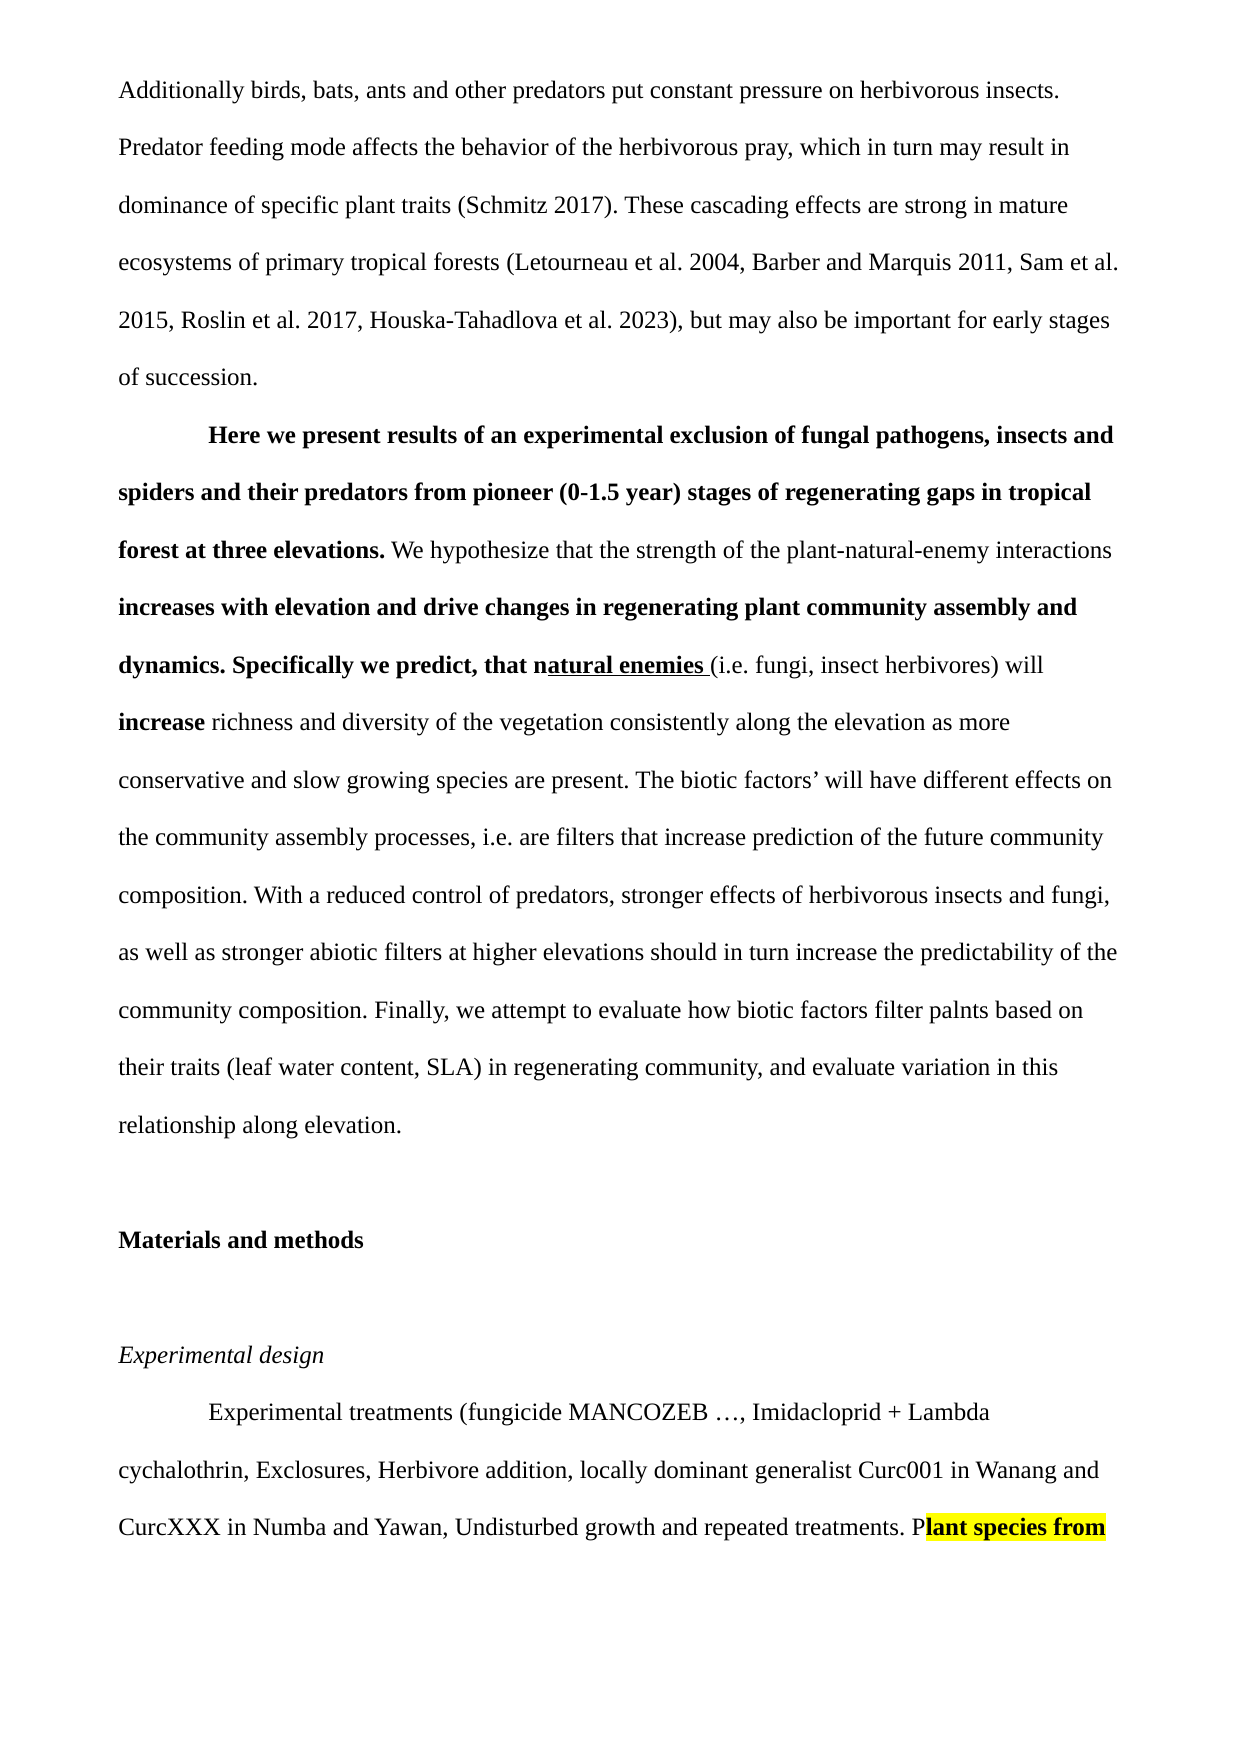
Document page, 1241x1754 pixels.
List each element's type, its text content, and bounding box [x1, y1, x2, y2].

text Experimental treatments (fungicide MANCOZEB …, Imidacloprid + Lambda cychalothrin, Exclosures, Herbivore addition, locally dominant generalist Curc001 in Wanang and CurcXXX in Numba and Yawan, Undisturbed growth and repeated treatments. Plant species from [118, 1397, 1122, 1541]
text Experimental design [118, 1340, 1122, 1369]
text Here we present results of an experimental exclusion of fungal pathogens, insects and spiders and their predators from pioneer (0-1.5 year) stages of regenerating gaps in tropical forest at three elevations. We hypothesize that the strength of the plant-natural-enemy interactions increases with elevation and drive changes in regenerating plant community assembly and dynamics. Specifically we predict, that natural enemies (i.e. fungi, insect herbivores) will increase richness and diversity of the vegetation consistently along the elevation as more conservative and slow growing species are present. The biotic factors’ will have different effects on the community assembly processes, i.e. are filters that increase prediction of the future community composition. With a reduced control of predators, stronger effects of herbivorous insects and fungi, as well as stronger abiotic filters at higher elevations should in turn increase the predictability of the community composition. Finally, we attempt to evaluate how biotic factors filter palnts based on their traits (leaf water content, SLA) in regenerating community, and evaluate variation in this relationship along elevation. [118, 420, 1122, 1139]
text Additionally birds, bats, ants and other predators put constant pressure on herbivorous insects. Predator feeding mode affects the behavior of the herbivorous pray, which in turn may result in dominance of specific plant traits (Schmitz 2017). These cascading effects are strong in mature ecosystems of primary tropical forests (Letourneau et al. 2004, Barber and Marquis 2011, Sam et al. 2015, Roslin et al. 2017, Houska-Tahadlova et al. 2023), but may also be important for early stages of succession. [118, 75, 1122, 391]
text Materials and methods [118, 1225, 1122, 1254]
